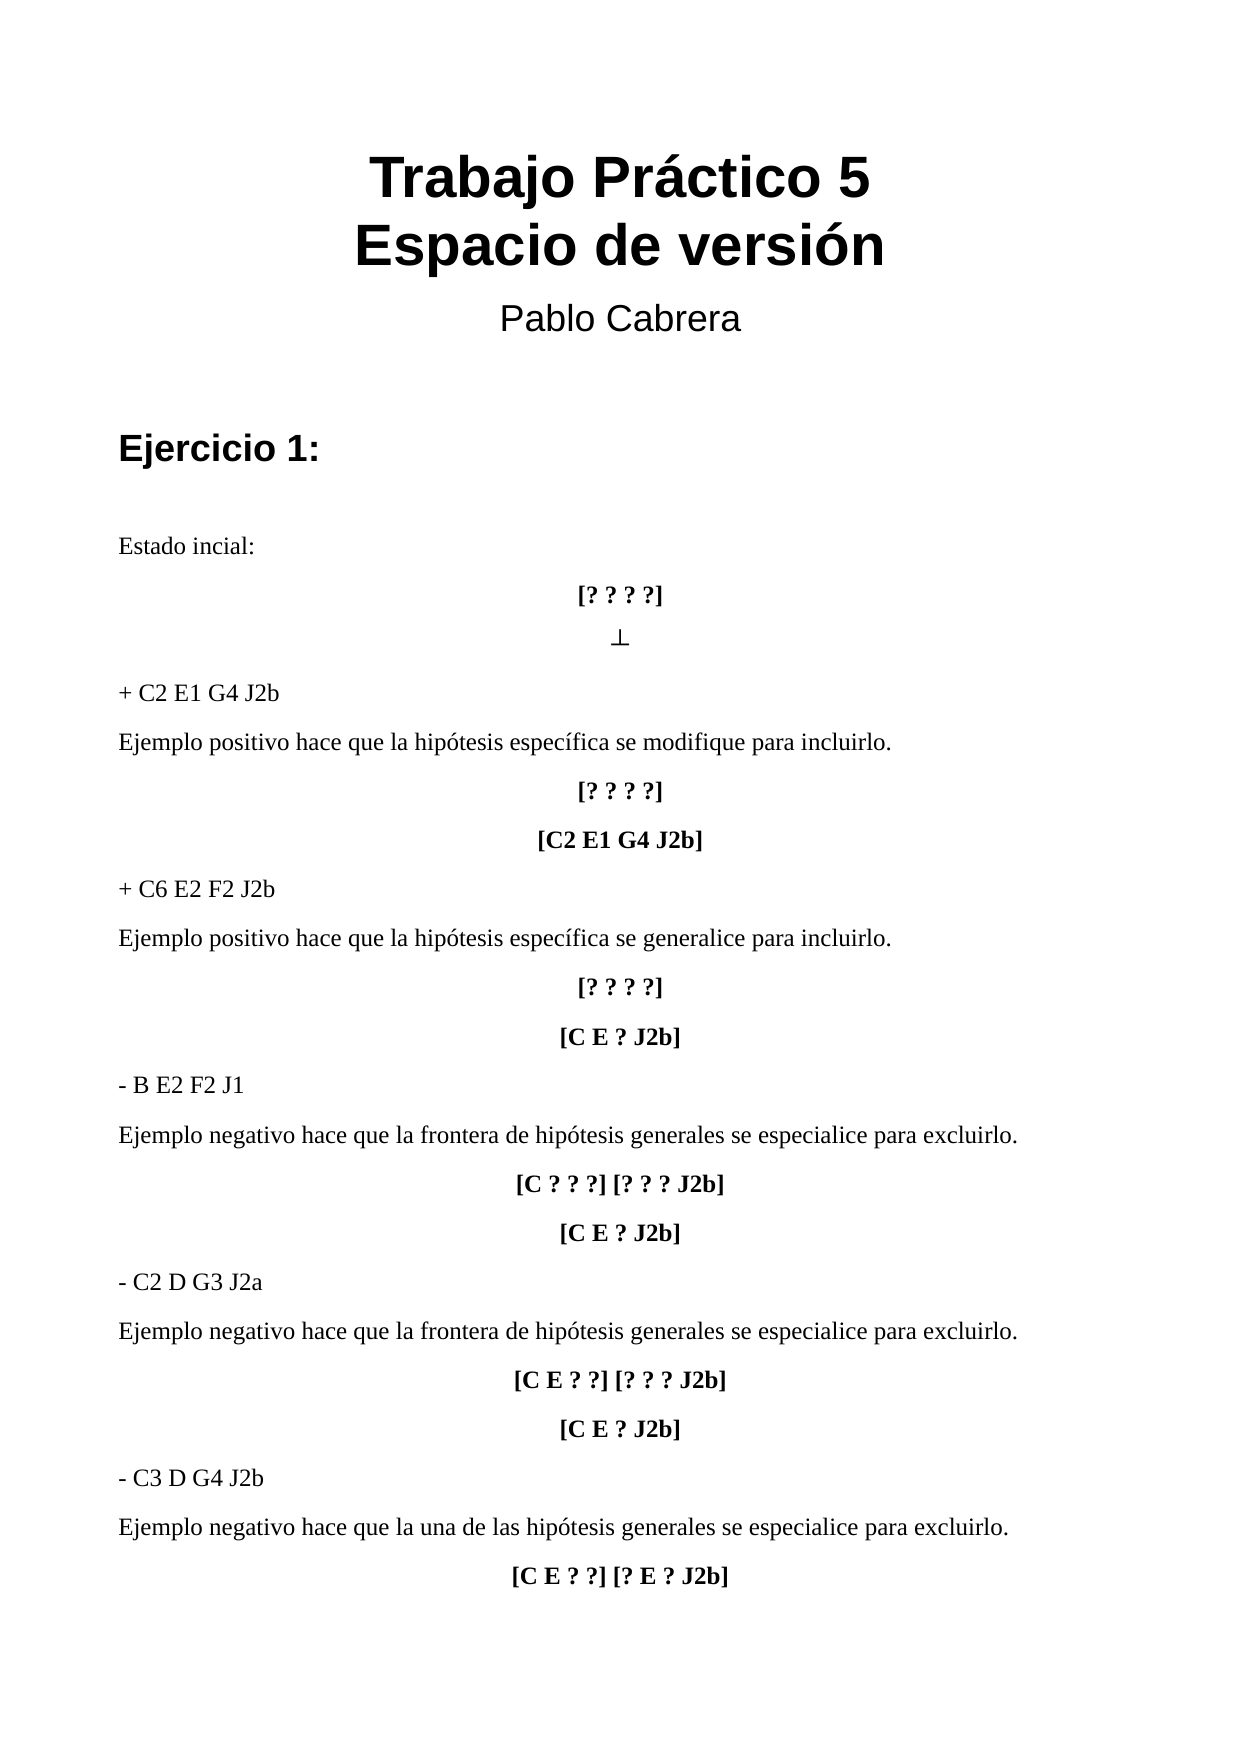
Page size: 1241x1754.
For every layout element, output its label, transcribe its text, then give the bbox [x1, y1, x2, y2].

text [? ? ? ?] [118, 580, 1122, 609]
text [C ? ? ?] [? ? ? J2b] [118, 1169, 1122, 1197]
subtitle Pablo Cabrera [118, 296, 1122, 339]
text Estado incial: [118, 531, 1122, 560]
text Ejemplo negativo hace que la frontera de hipótesis generales se especialice para excluirlo. [118, 1120, 1122, 1148]
text Ejemplo positivo hace que la hipótesis específica se generalice para incluirlo. [118, 923, 1122, 952]
text [C E ? ?] [? ? ? J2b] [118, 1365, 1122, 1394]
title Trabajo Práctico 5 Espacio de versión [118, 143, 1122, 277]
text [C E ? J2b] [118, 1414, 1122, 1443]
text Ejemplo positivo hace que la hipótesis específica se modifique para incluirlo. [118, 727, 1122, 756]
text + C2 E1 G4 J2b [118, 678, 1122, 707]
text [C E ? J2b] [118, 1022, 1122, 1050]
text [? ? ? ?] [118, 972, 1122, 1001]
text [? ? ? ?] [118, 776, 1122, 805]
text - C3 D G4 J2b [118, 1463, 1122, 1492]
text Ejemplo negativo hace que la frontera de hipótesis generales se especialice para excluirlo. [118, 1316, 1122, 1345]
subtitle Ejercicio 1: [118, 426, 1122, 469]
text [C2 E1 G4 J2b] [118, 825, 1122, 854]
text ┴ [118, 629, 1122, 658]
text - C2 D G3 J2a [118, 1267, 1122, 1296]
text - B E2 F2 J1 [118, 1071, 1122, 1099]
text + C6 E2 F2 J2b [118, 874, 1122, 903]
text [C E ? ?] [? E ? J2b] [118, 1561, 1122, 1590]
text Ejemplo negativo hace que la una de las hipótesis generales se especialice para excluirlo. [118, 1512, 1122, 1541]
text [C E ? J2b] [118, 1218, 1122, 1247]
